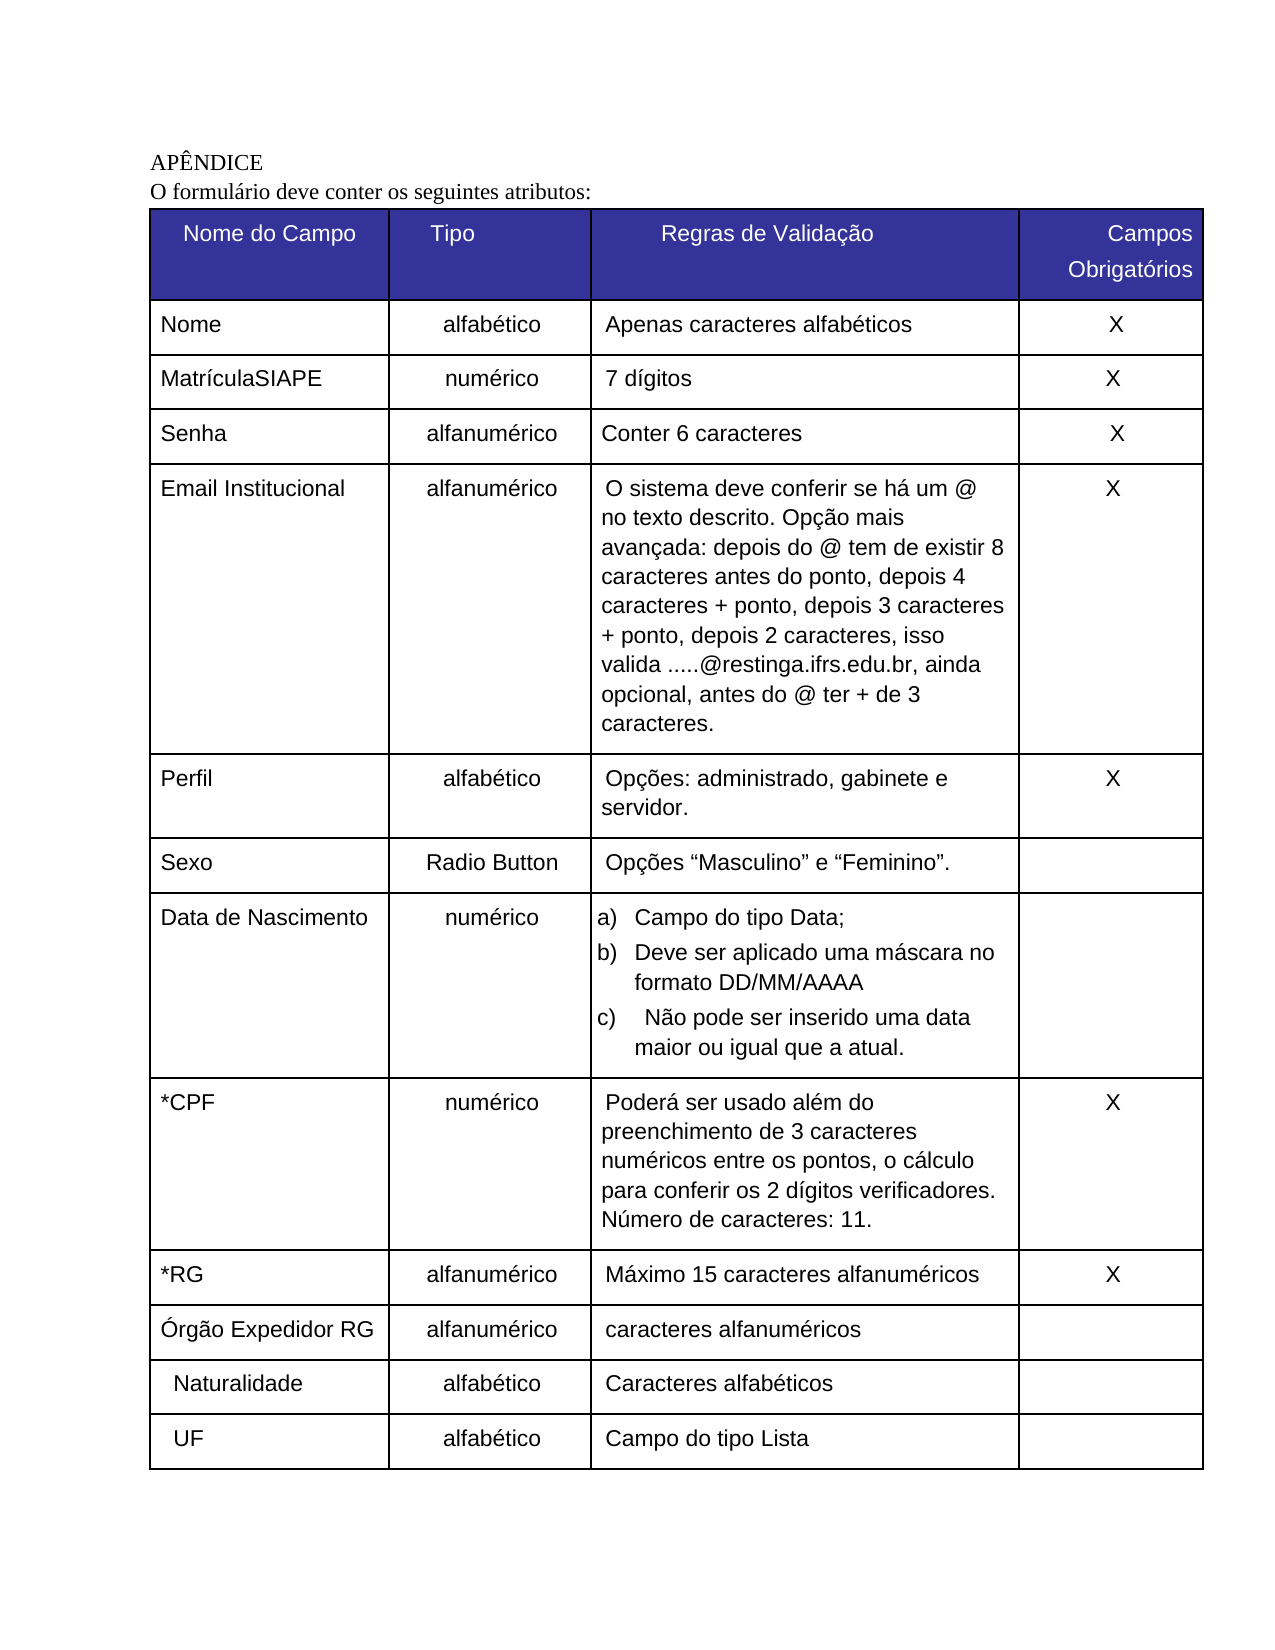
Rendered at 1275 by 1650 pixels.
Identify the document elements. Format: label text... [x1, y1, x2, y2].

text APÊNDICE [150, 150, 1125, 175]
table_cell numérico [390, 356, 590, 408]
table_cell alfabético [390, 1361, 590, 1413]
table_cell [1020, 839, 1202, 892]
table_cell Senha [151, 410, 388, 463]
table_cell Opções: administrado, gabinete e servidor. [592, 755, 1018, 837]
table_cell X [1020, 1251, 1202, 1304]
table_header Campos Obrigatórios [1020, 210, 1202, 299]
table_cell X [1020, 410, 1202, 463]
table_cell numérico [390, 1079, 590, 1249]
table_cell Campo do tipo Lista [592, 1415, 1018, 1468]
text O formulário deve conter os seguintes atributos: [150, 179, 1125, 204]
table_cell *CPF [151, 1079, 388, 1249]
table_cell Caracteres alfabéticos [592, 1361, 1018, 1413]
table_cell [1020, 1306, 1202, 1358]
table_header Nome do Campo [151, 210, 388, 299]
table_cell alfanumérico [390, 1251, 590, 1304]
table_cell alfanumérico [390, 465, 590, 753]
table_cell X [1020, 356, 1202, 408]
table_cell a) Campo do tipo Data; b) Deve ser aplicado uma máscara no formato DD/MM/AAAA c) Não pode ser inserido uma data maior ou igual que a atual. [592, 894, 1018, 1077]
table_cell [1020, 1415, 1202, 1468]
table_header Regras de Validação [592, 210, 1018, 299]
table_cell alfanumérico [390, 1306, 590, 1358]
table_cell UF [151, 1415, 388, 1468]
table_cell Radio Button [390, 839, 590, 892]
table_cell Nome [151, 301, 388, 353]
table_cell Opções “Masculino” e “Feminino”. [592, 839, 1018, 892]
table_cell X [1020, 465, 1202, 753]
table_cell Conter 6 caracteres [592, 410, 1018, 463]
table_cell [1020, 1361, 1202, 1413]
table_cell numérico [390, 894, 590, 1077]
table_cell alfanumérico [390, 410, 590, 463]
table_cell Máximo 15 caracteres alfanuméricos [592, 1251, 1018, 1304]
table_cell alfabético [390, 755, 590, 837]
table_cell Sexo [151, 839, 388, 892]
table_cell X [1020, 755, 1202, 837]
table_cell Naturalidade [151, 1361, 388, 1413]
table_cell Email Institucional [151, 465, 388, 753]
table_cell Apenas caracteres alfabéticos [592, 301, 1018, 353]
table_cell [1020, 894, 1202, 1077]
table_cell caracteres alfanuméricos [592, 1306, 1018, 1358]
table_cell Data de Nascimento [151, 894, 388, 1077]
table_cell alfabético [390, 1415, 590, 1468]
table_cell O sistema deve conferir se há um @ no texto descrito. Opção mais avançada: depois do @ tem de existir 8 caracteres antes do ponto, depois 4 caracteres + ponto, depois 3 caracteres + ponto, depois 2 caracteres, isso valida .....@restinga.ifrs.edu.br, ainda opcional, antes do @ ter + de 3 caracteres. [592, 465, 1018, 753]
table_cell 7 dígitos [592, 356, 1018, 408]
table_cell MatrículaSIAPE [151, 356, 388, 408]
table_cell X [1020, 301, 1202, 353]
table_cell Órgão Expedidor RG [151, 1306, 388, 1358]
table_cell X [1020, 1079, 1202, 1249]
table_cell *RG [151, 1251, 388, 1304]
table_cell alfabético [390, 301, 590, 353]
table_cell Perfil [151, 755, 388, 837]
table_cell Poderá ser usado além do preenchimento de 3 caracteres numéricos entre os pontos, o cálculo para conferir os 2 dígitos verificadores. Número de caracteres: 11. [592, 1079, 1018, 1249]
table_header Tipo [390, 210, 590, 299]
